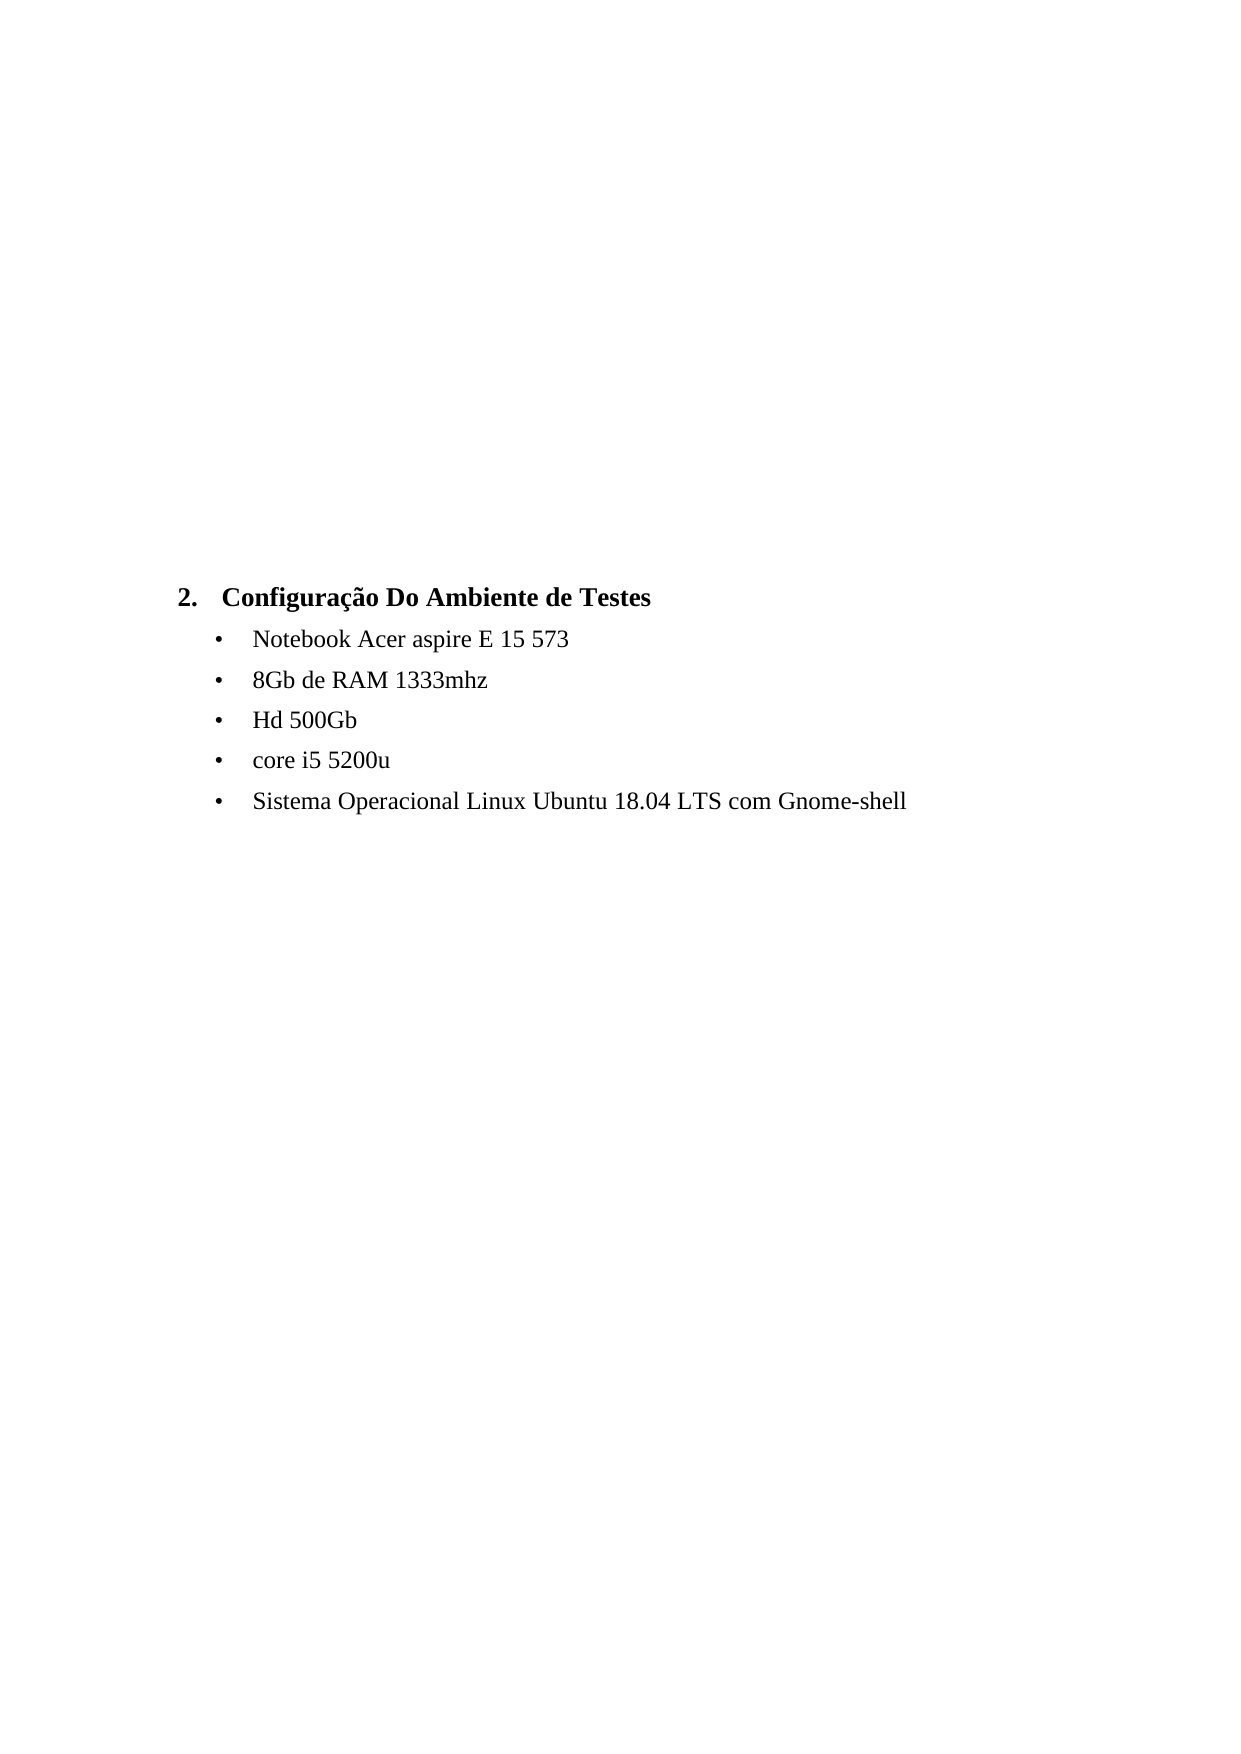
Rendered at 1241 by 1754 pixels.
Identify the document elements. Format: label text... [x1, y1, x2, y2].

list Sistema Operacional Linux Ubuntu 18.04 LTS com Gnome-shell [215, 787, 1063, 815]
list 8Gb de RAM 1333mhz [215, 666, 1063, 694]
list Notebook Acer aspire E 15 573 [215, 625, 1063, 653]
title Configuração Do Ambiente de Testes [177, 583, 1063, 613]
list Hd 500Gb [215, 706, 1063, 734]
list core i5 5200u [215, 746, 1063, 774]
